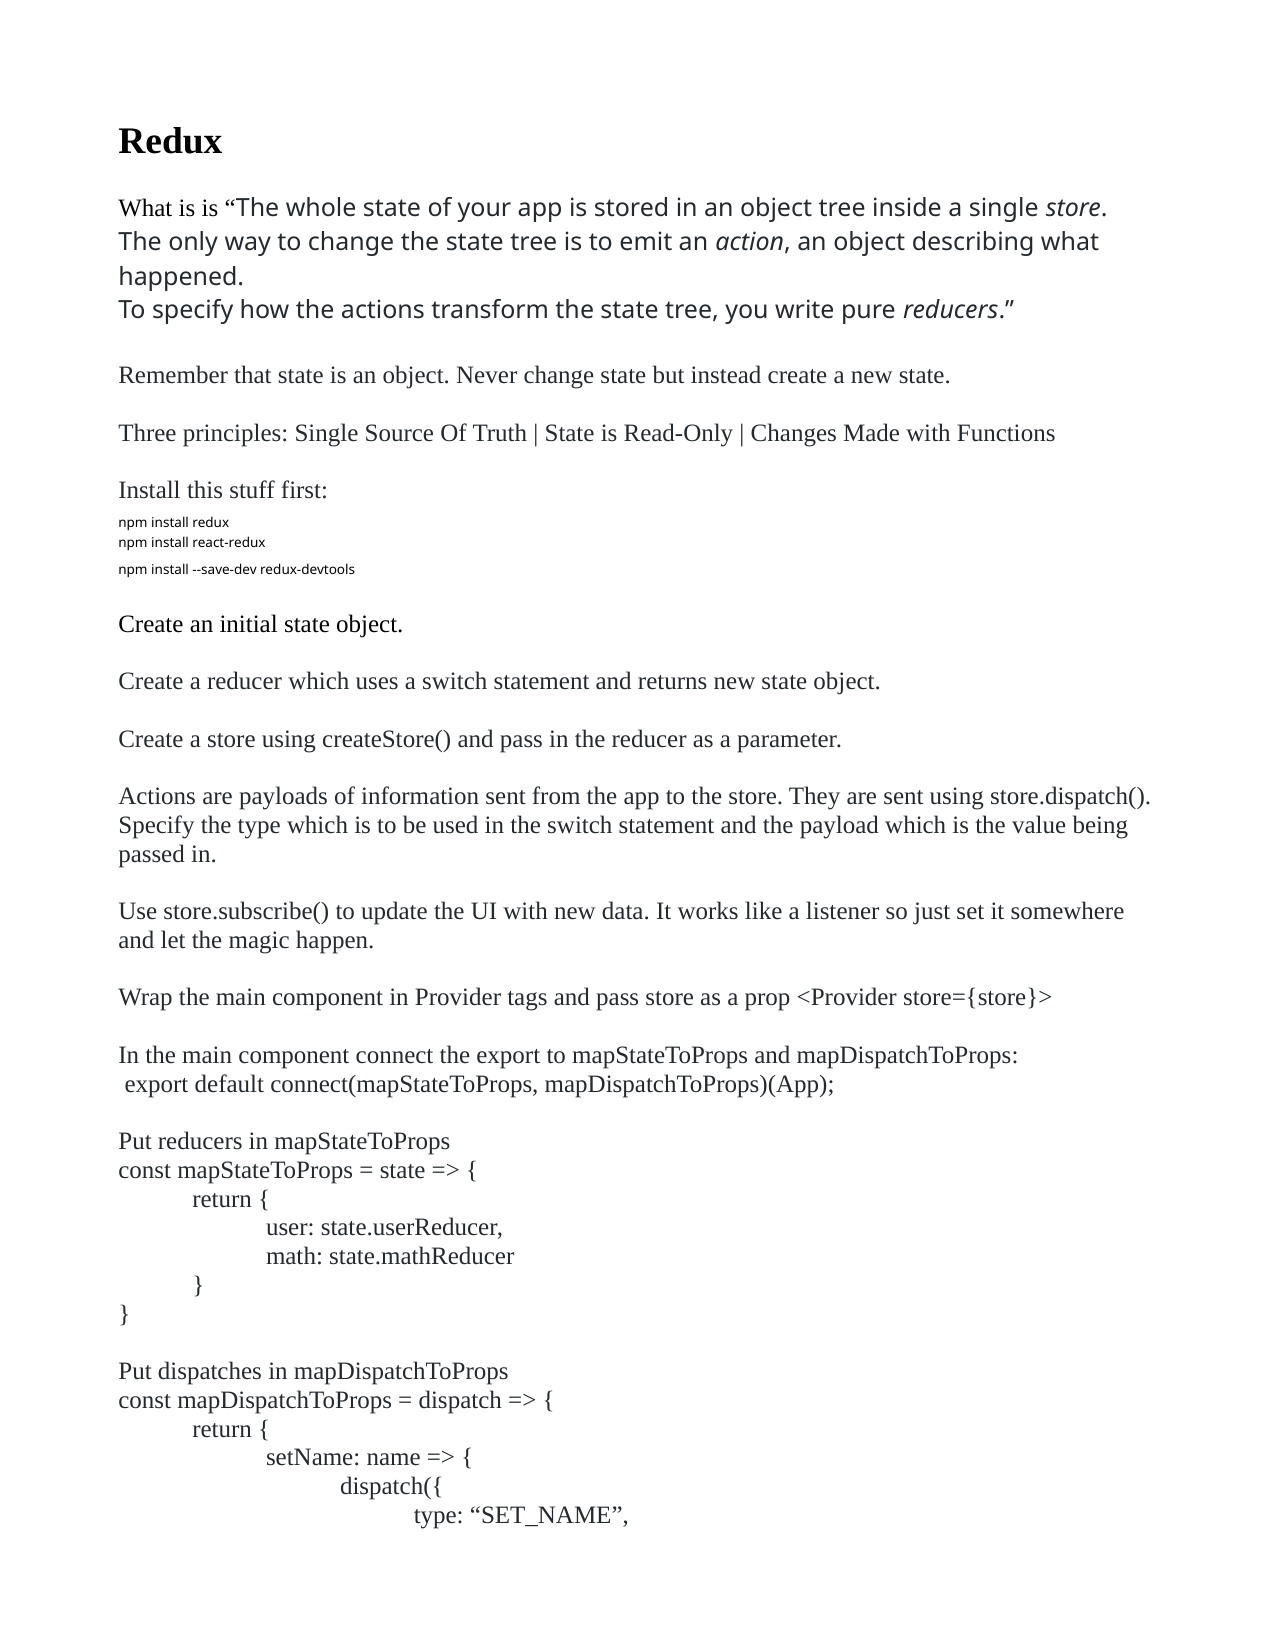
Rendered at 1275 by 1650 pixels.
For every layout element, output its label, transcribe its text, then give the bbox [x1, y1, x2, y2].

text Redux [118, 118, 1157, 161]
text npm install react-redux [118, 533, 1157, 551]
text setName: name => { [118, 1442, 1157, 1471]
text In the main component connect the export to mapStateToProps and mapDispatchToProps: [118, 1040, 1157, 1069]
text Put reducers in mapStateToProps [118, 1126, 1157, 1155]
text const mapDispatchToProps = dispatch => { [118, 1385, 1157, 1414]
text Put dispatches in mapDispatchToProps [118, 1356, 1157, 1385]
text type: “SET_NAME”, [118, 1500, 1157, 1529]
text dispatch({ [118, 1471, 1157, 1500]
text const mapStateToProps = state => { [118, 1155, 1157, 1184]
text Actions are payloads of information sent from the app to the store. They are sent using store.dispatch(). Specify the type which is to be used in the switch statement and the payload which is the value being passed in. [118, 781, 1157, 867]
text } [118, 1299, 1157, 1327]
text Create a reducer which uses a switch statement and returns new state object. [118, 666, 1157, 695]
text npm install --save-dev redux-devtools [118, 551, 1157, 580]
text return { [118, 1414, 1157, 1442]
text Create an initial state object. [118, 609, 1157, 637]
text math: state.mathReducer [118, 1241, 1157, 1270]
text Use store.subscribe() to update the UI with new data. It works like a listener so just set it somewhere and let the magic happen. [118, 896, 1157, 954]
text } [118, 1270, 1157, 1299]
text export default connect(mapStateToProps, mapDispatchToProps)(App); [118, 1069, 1157, 1097]
text Install this stuff first: [118, 475, 1157, 504]
text user: state.userReducer, [118, 1212, 1157, 1241]
text What is is “The whole state of your app is stored in an object tree inside a single store. The only way to change the state tree is to emit an action, an object describing what happened. To specify how the actions transform the state tree, you write pure reducers.” [118, 190, 1157, 326]
text Three principles: Single Source Of Truth | State is Read-Only | Changes Made with Functions [118, 418, 1157, 447]
text Remember that state is an object. Never change state but instead create a new state. [118, 360, 1157, 389]
text npm install redux [118, 504, 1157, 533]
text Create a store using createStore() and pass in the reducer as a parameter. [118, 724, 1157, 752]
text return { [118, 1184, 1157, 1212]
text Wrap the main component in Provider tags and pass store as a prop <Provider store={store}> [118, 982, 1157, 1011]
